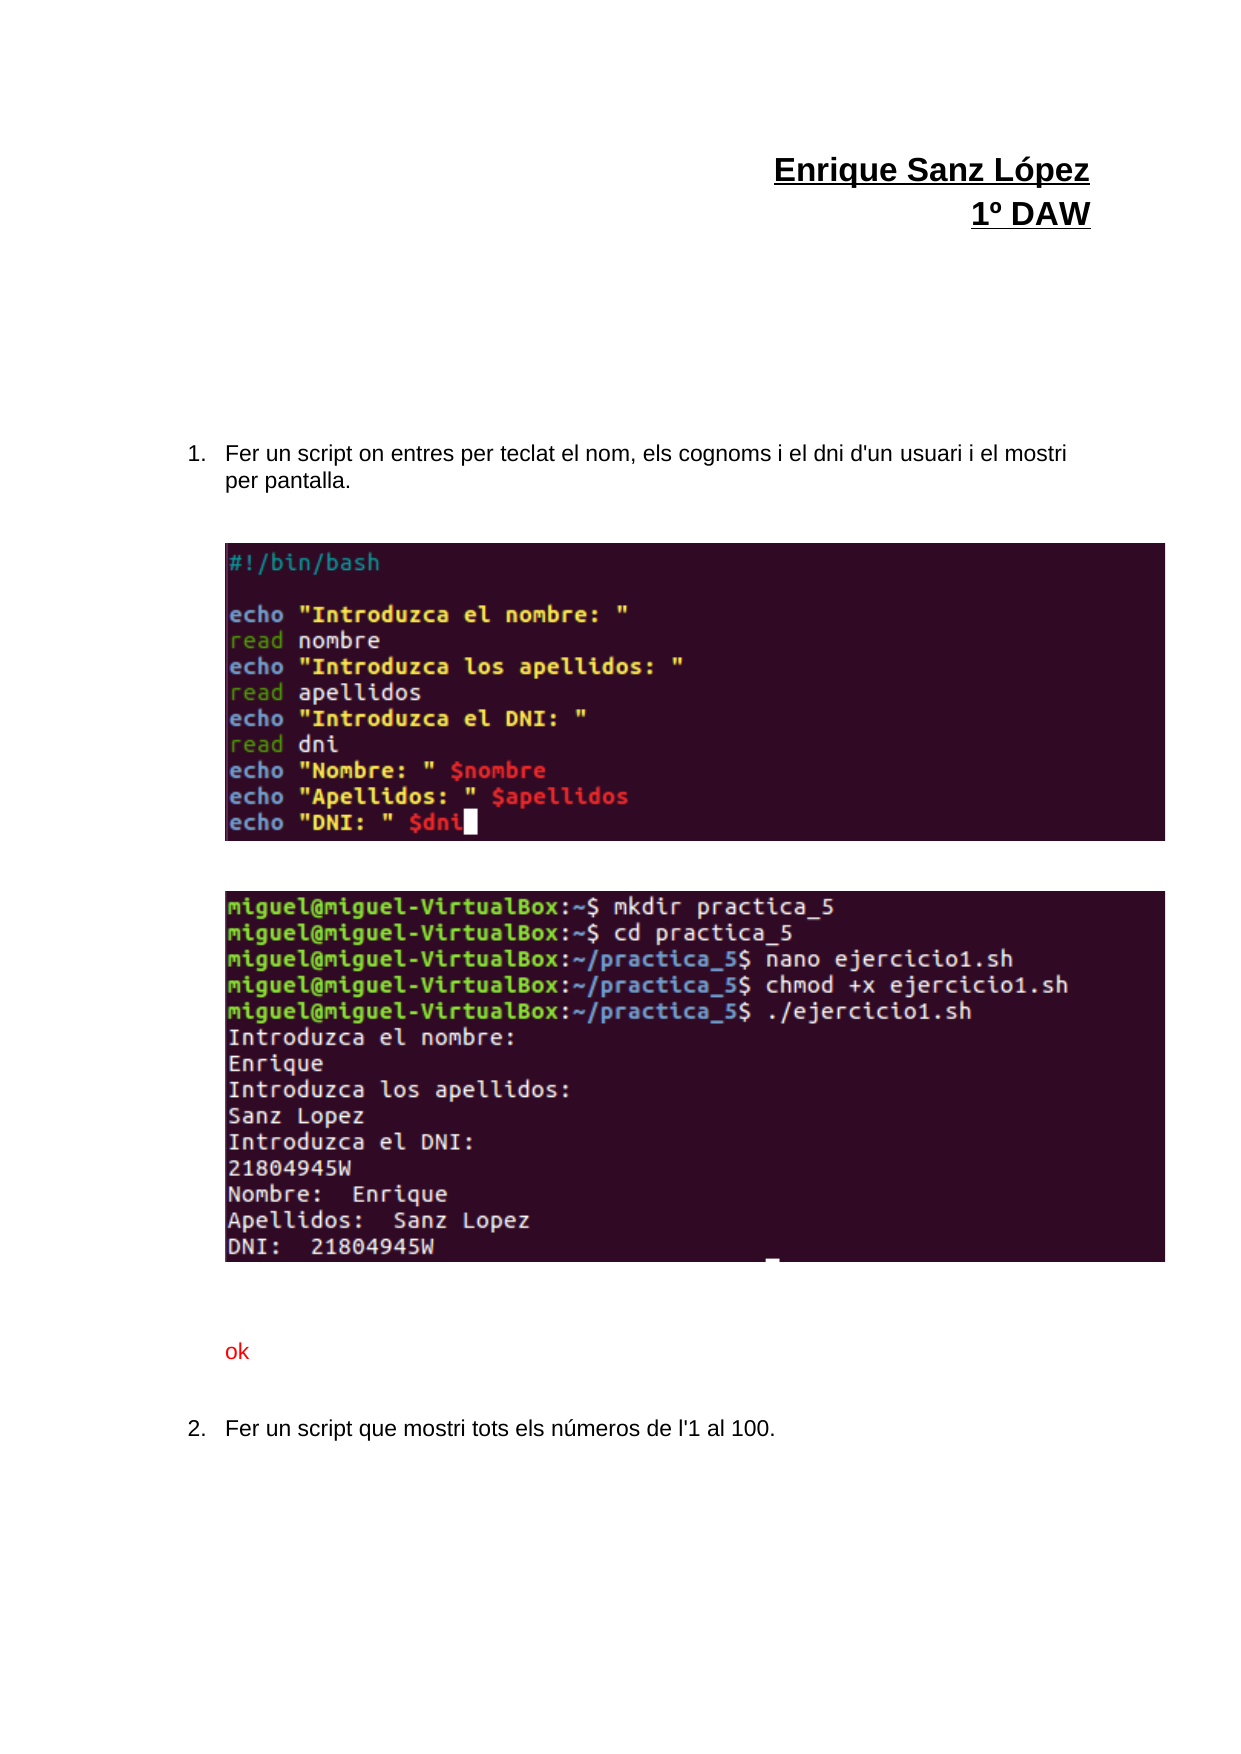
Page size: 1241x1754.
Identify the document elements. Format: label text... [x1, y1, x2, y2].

text Enrique Sanz López [150, 150, 1090, 188]
list Fer un script que mostri tots els números de l'1 al 100. [187, 1414, 1090, 1441]
list Fer un script on entres per teclat el nom, els cognoms i el dni d'un usuari i el mostri per pantalla. [187, 440, 1090, 493]
text ok [225, 1338, 1090, 1364]
text 1º DAW [150, 194, 1090, 233]
